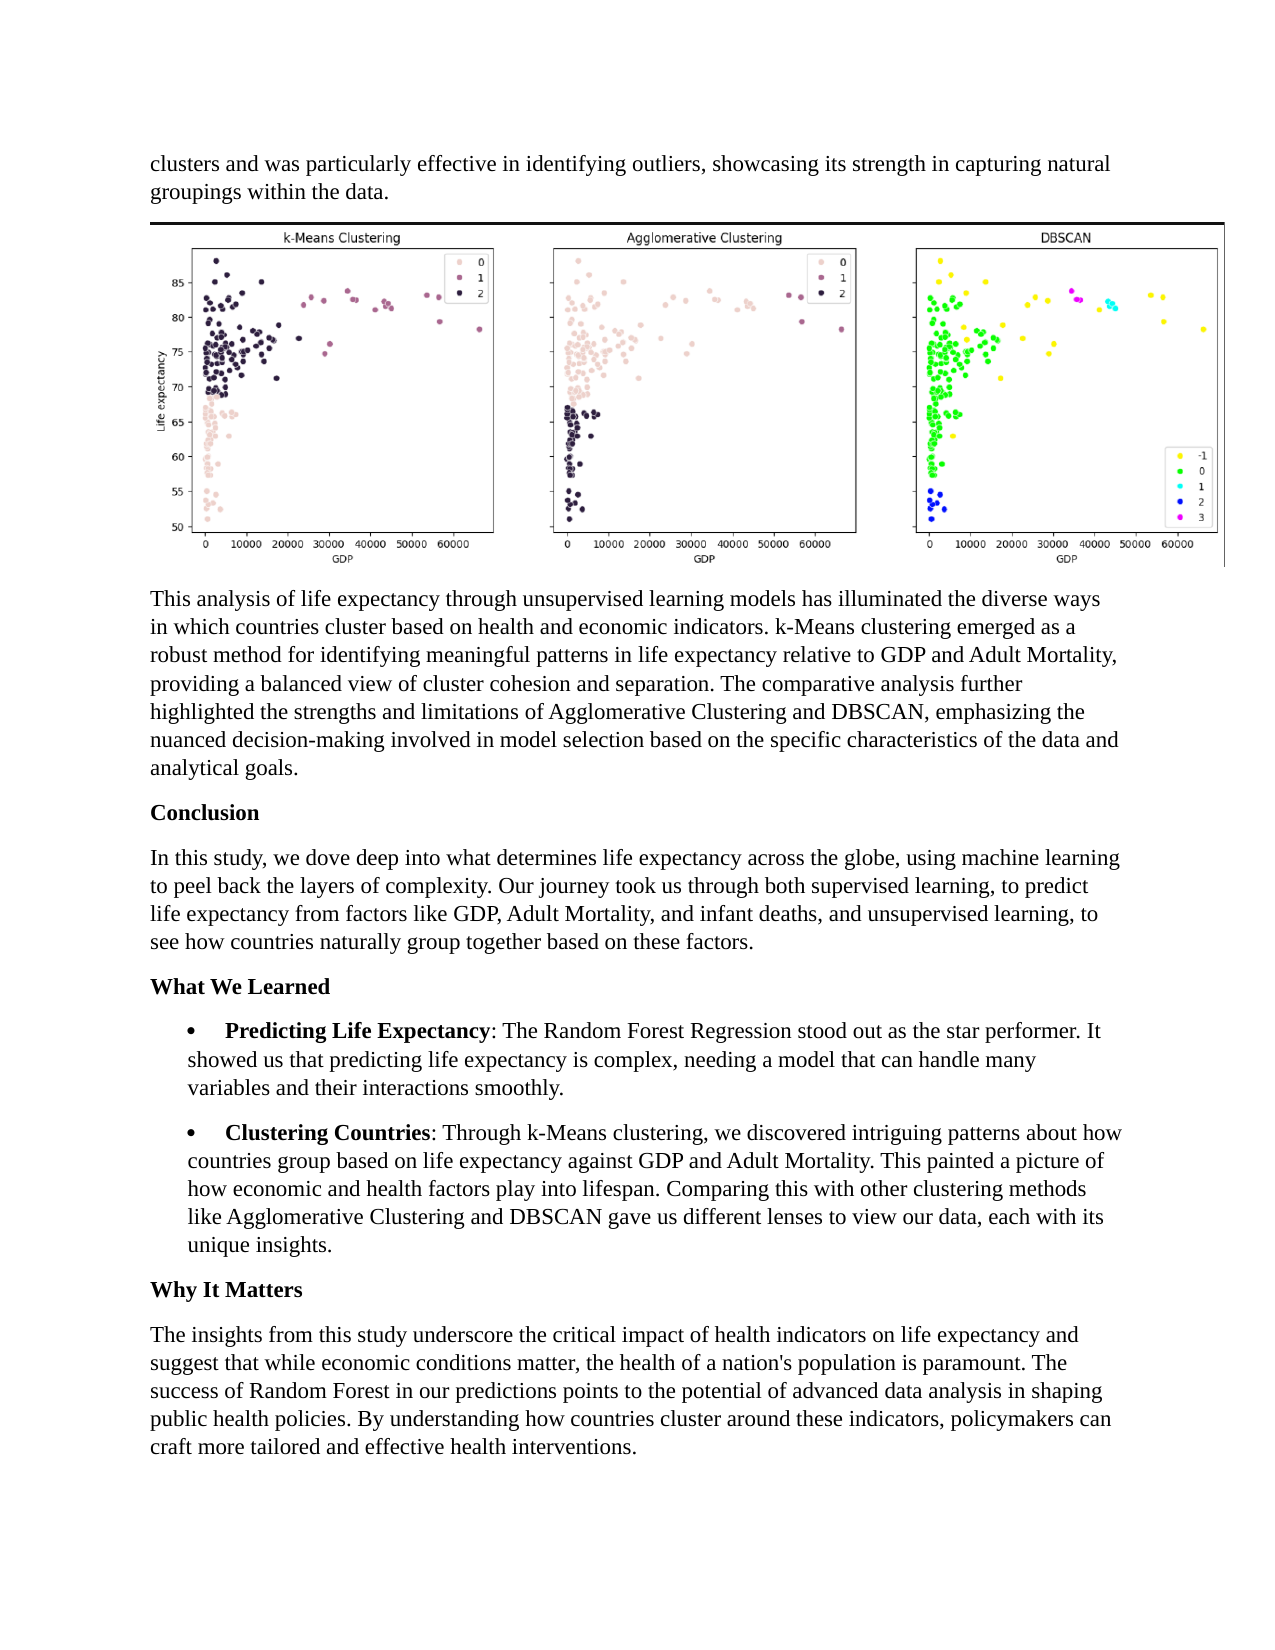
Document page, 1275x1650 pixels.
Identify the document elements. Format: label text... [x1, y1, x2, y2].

list Predicting Life Expectancy: The Random Forest Regression stood out as the star performer. It showed us that predicting life expectancy is complex, needing a model that can handle many variables and their interactions smoothly. [187, 1018, 1125, 1100]
text clusters and was particularly effective in identifying outliers, showcasing its strength in capturing natural groupings within the data. [150, 150, 1125, 204]
text Why It Matters [150, 1276, 1125, 1302]
text In this study, we dove deep into what determines life expectancy across the globe, using machine learning to peel back the layers of complexity. Our journey took us through both supervised learning, to predict life expectancy from factors like GDP, Adult Mortality, and infant deaths, and unsupervised learning, to see how countries naturally group together based on these factors. [150, 844, 1125, 954]
list Clustering Countries: Through k-Means clustering, we discovered intriguing patterns about how countries group based on life expectancy against GDP and Adult Mortality. This painted a picture of how economic and health factors play into lifespan. Comparing this with other clustering methods like Agglomerative Clustering and DBSCAN gave us different lenses to view our data, each with its unique insights. [187, 1119, 1125, 1257]
text This analysis of life expectancy through unsupervised learning models has illuminated the diverse ways in which countries cluster based on health and economic indicators. k-Means clustering emerged as a robust method for identifying meaningful patterns in life expectancy relative to GDP and Adult Mortality, providing a balanced view of cluster cohesion and separation. The comparative analysis further highlighted the strengths and limitations of Agglomerative Clustering and DBSCAN, emphasizing the nuanced decision-making involved in model selection based on the specific characteristics of the data and analytical goals. [150, 585, 1125, 780]
text Conclusion [150, 799, 1125, 825]
text The insights from this study underscore the critical impact of health indicators on life expectancy and suggest that while economic conditions matter, the health of a nation's population is paramount. The success of Random Forest in our predictions points to the potential of advanced data analysis in shaping public health policies. By understanding how countries cluster around these indicators, policymakers can craft more tailored and effective health interventions. [150, 1321, 1125, 1459]
text What We Learned [150, 973, 1125, 999]
